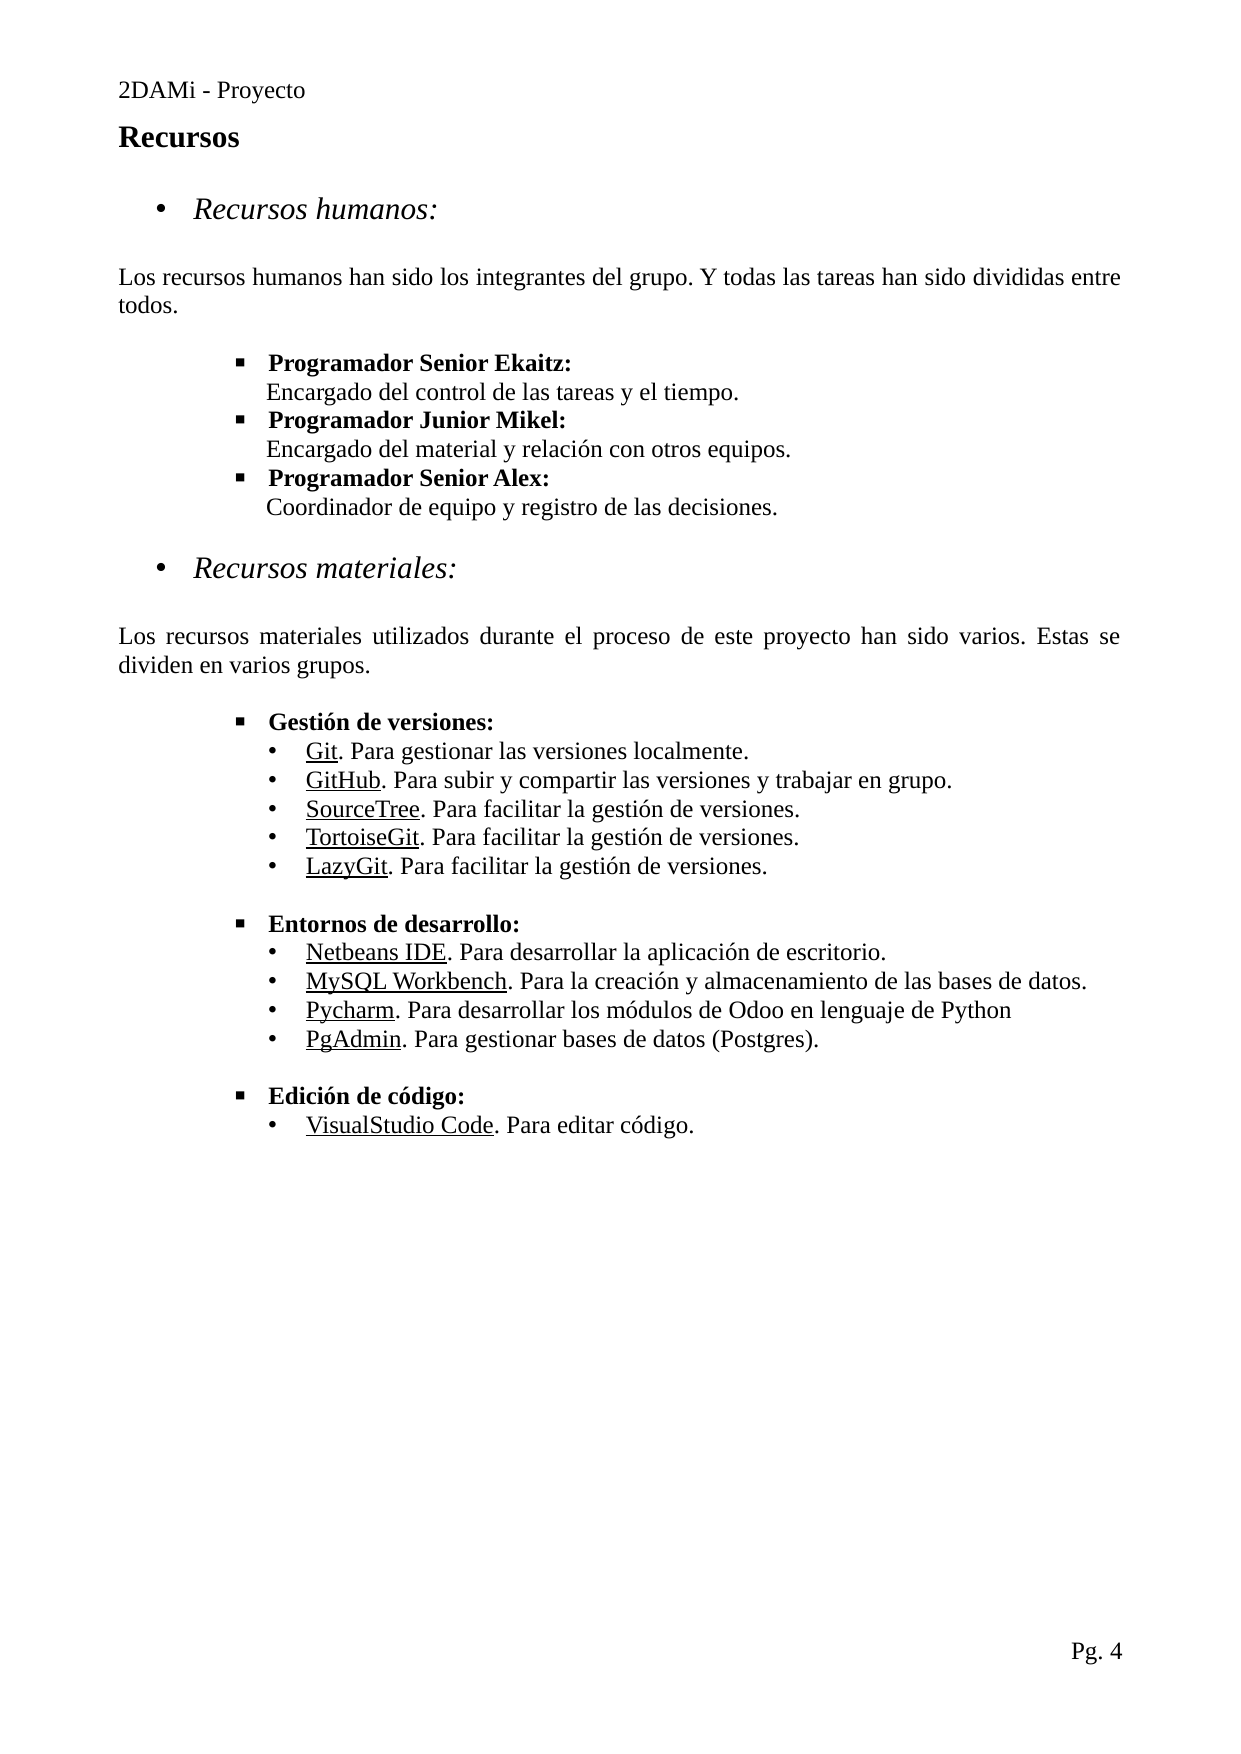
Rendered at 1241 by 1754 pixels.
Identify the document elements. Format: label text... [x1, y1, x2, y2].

list Recursos materiales: [156, 549, 1122, 585]
text Encargado del control de las tareas y el tiempo. [192, 377, 1122, 406]
list Netbeans IDE. Para desarrollar la aplicación de escritorio. [268, 937, 1122, 966]
list Recursos humanos: [156, 190, 1122, 226]
list Programador Junior Mikel: [231, 406, 1122, 434]
text Los recursos materiales utilizados durante el proceso de este proyecto han sido varios. Estas se dividen en varios grupos. [118, 621, 1122, 679]
list SourceTree. Para facilitar la gestión de versiones. [268, 794, 1122, 822]
text Recursos [118, 118, 1122, 154]
list Programador Senior Alex: [231, 463, 1122, 492]
text Encargado del material y relación con otros equipos. [192, 434, 1122, 463]
list PgAdmin. Para gestionar bases de datos (Postgres). [268, 1024, 1122, 1052]
list GitHub. Para subir y compartir las versiones y trabajar en grupo. [268, 765, 1122, 794]
list Entornos de desarrollo: [231, 909, 1122, 937]
list TortoiseGit. Para facilitar la gestión de versiones. [268, 822, 1122, 851]
text Coordinador de equipo y registro de las decisiones. [192, 492, 1122, 521]
list VisualStudio Code. Para editar código. [268, 1110, 1122, 1139]
list MySQL Workbench. Para la creación y almacenamiento de las bases de datos. [268, 966, 1122, 995]
text Los recursos humanos han sido los integrantes del grupo. Y todas las tareas han sido divididas entre todos. [118, 262, 1122, 319]
list Git. Para gestionar las versiones localmente. [268, 736, 1122, 765]
list Gestión de versiones: [231, 707, 1122, 736]
list LazyGit. Para facilitar la gestión de versiones. [268, 851, 1122, 880]
list Pycharm. Para desarrollar los módulos de Odoo en lenguaje de Python [268, 995, 1122, 1024]
list Edición de código: [231, 1081, 1122, 1110]
list Programador Senior Ekaitz: [231, 348, 1122, 377]
